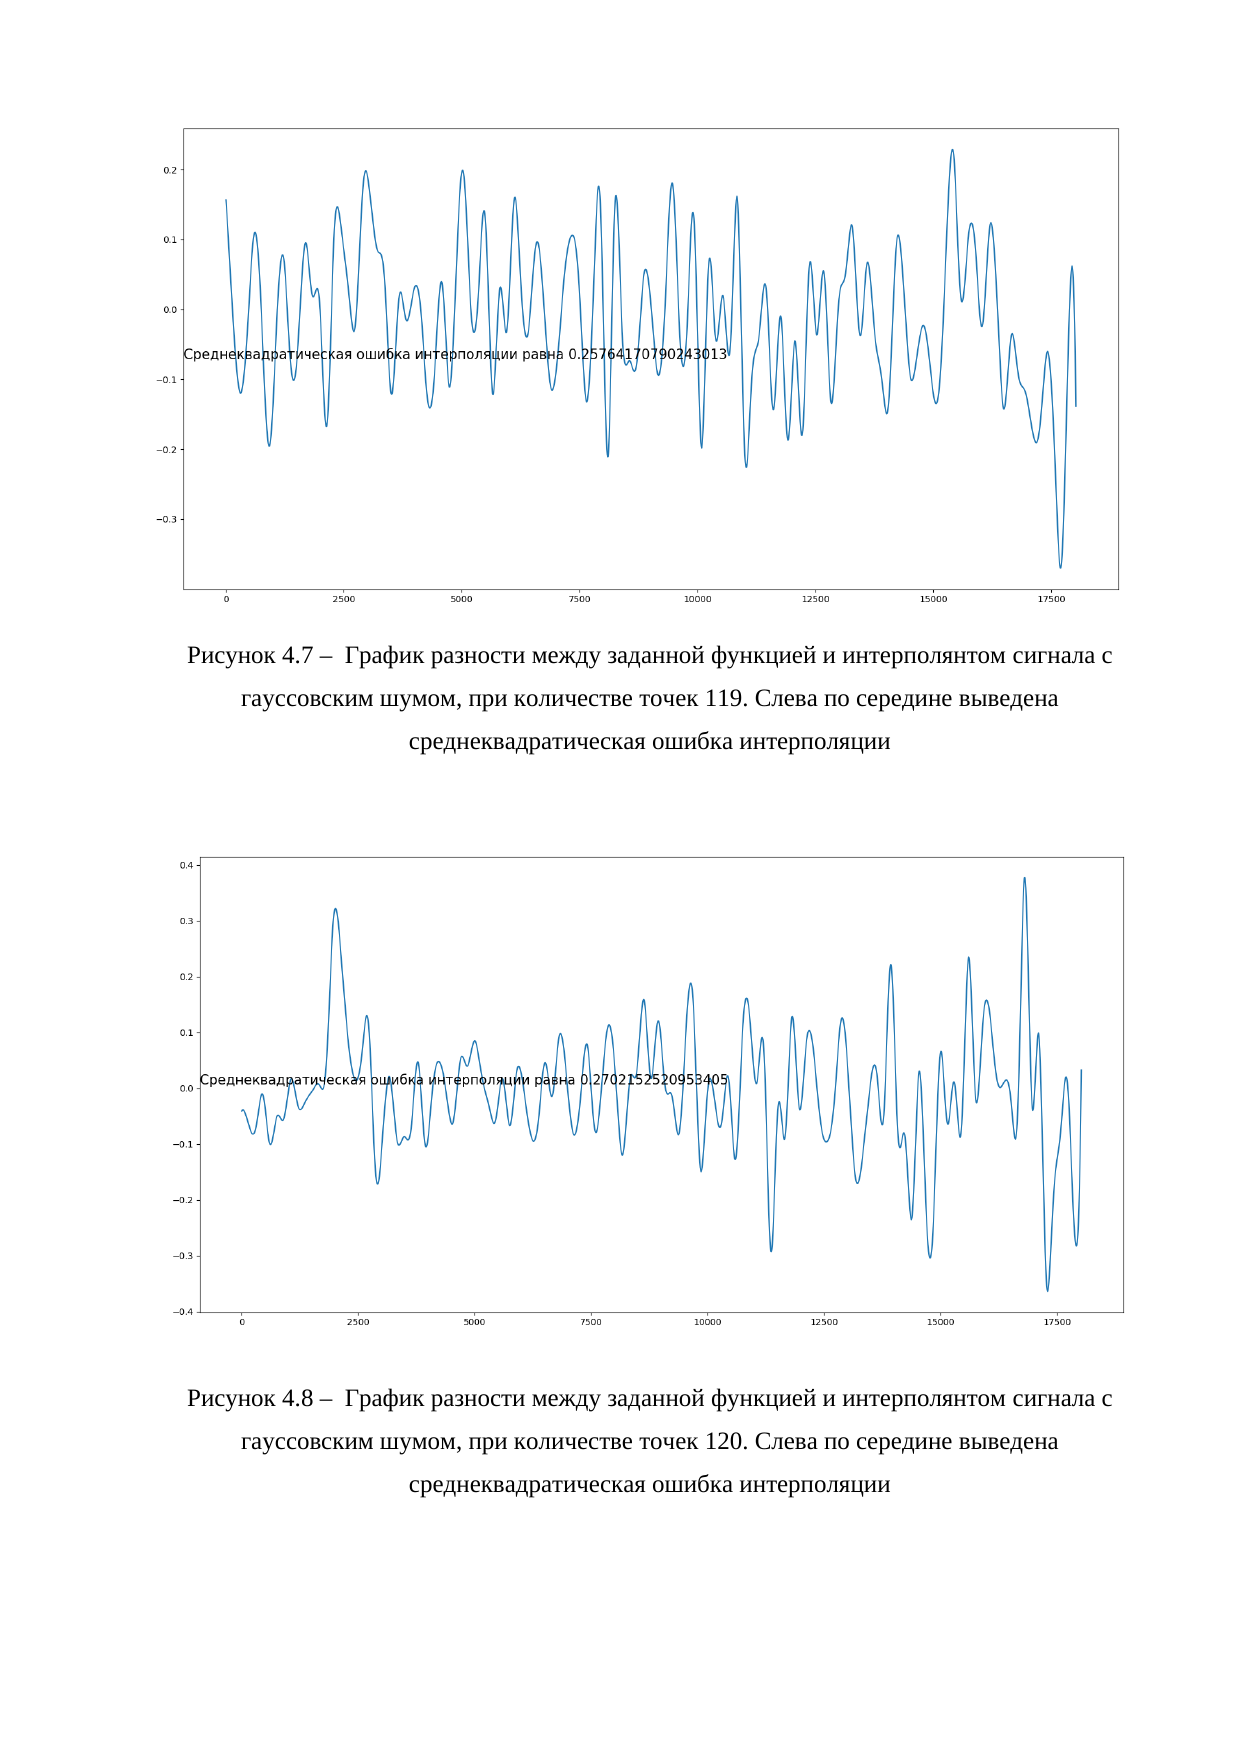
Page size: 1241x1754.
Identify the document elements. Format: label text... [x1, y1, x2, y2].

text Рисунок 4.7 – График разности между заданной функцией и интерполянтом сигнала с гауссовским шумом, при количестве точек 119. Слева по середине выведена среднеквадратическая ошибка интерполяции [148, 626, 1152, 755]
picture [147, 103, 1152, 626]
text [148, 812, 1152, 828]
text Рисунок 4.8 – График разности между заданной функцией и интерполянтом сигнала с гауссовским шумом, при количестве точек 120. Слева по середине выведена среднеквадратическая ошибка интерполяции [148, 1355, 1152, 1498]
picture [147, 828, 1152, 1355]
